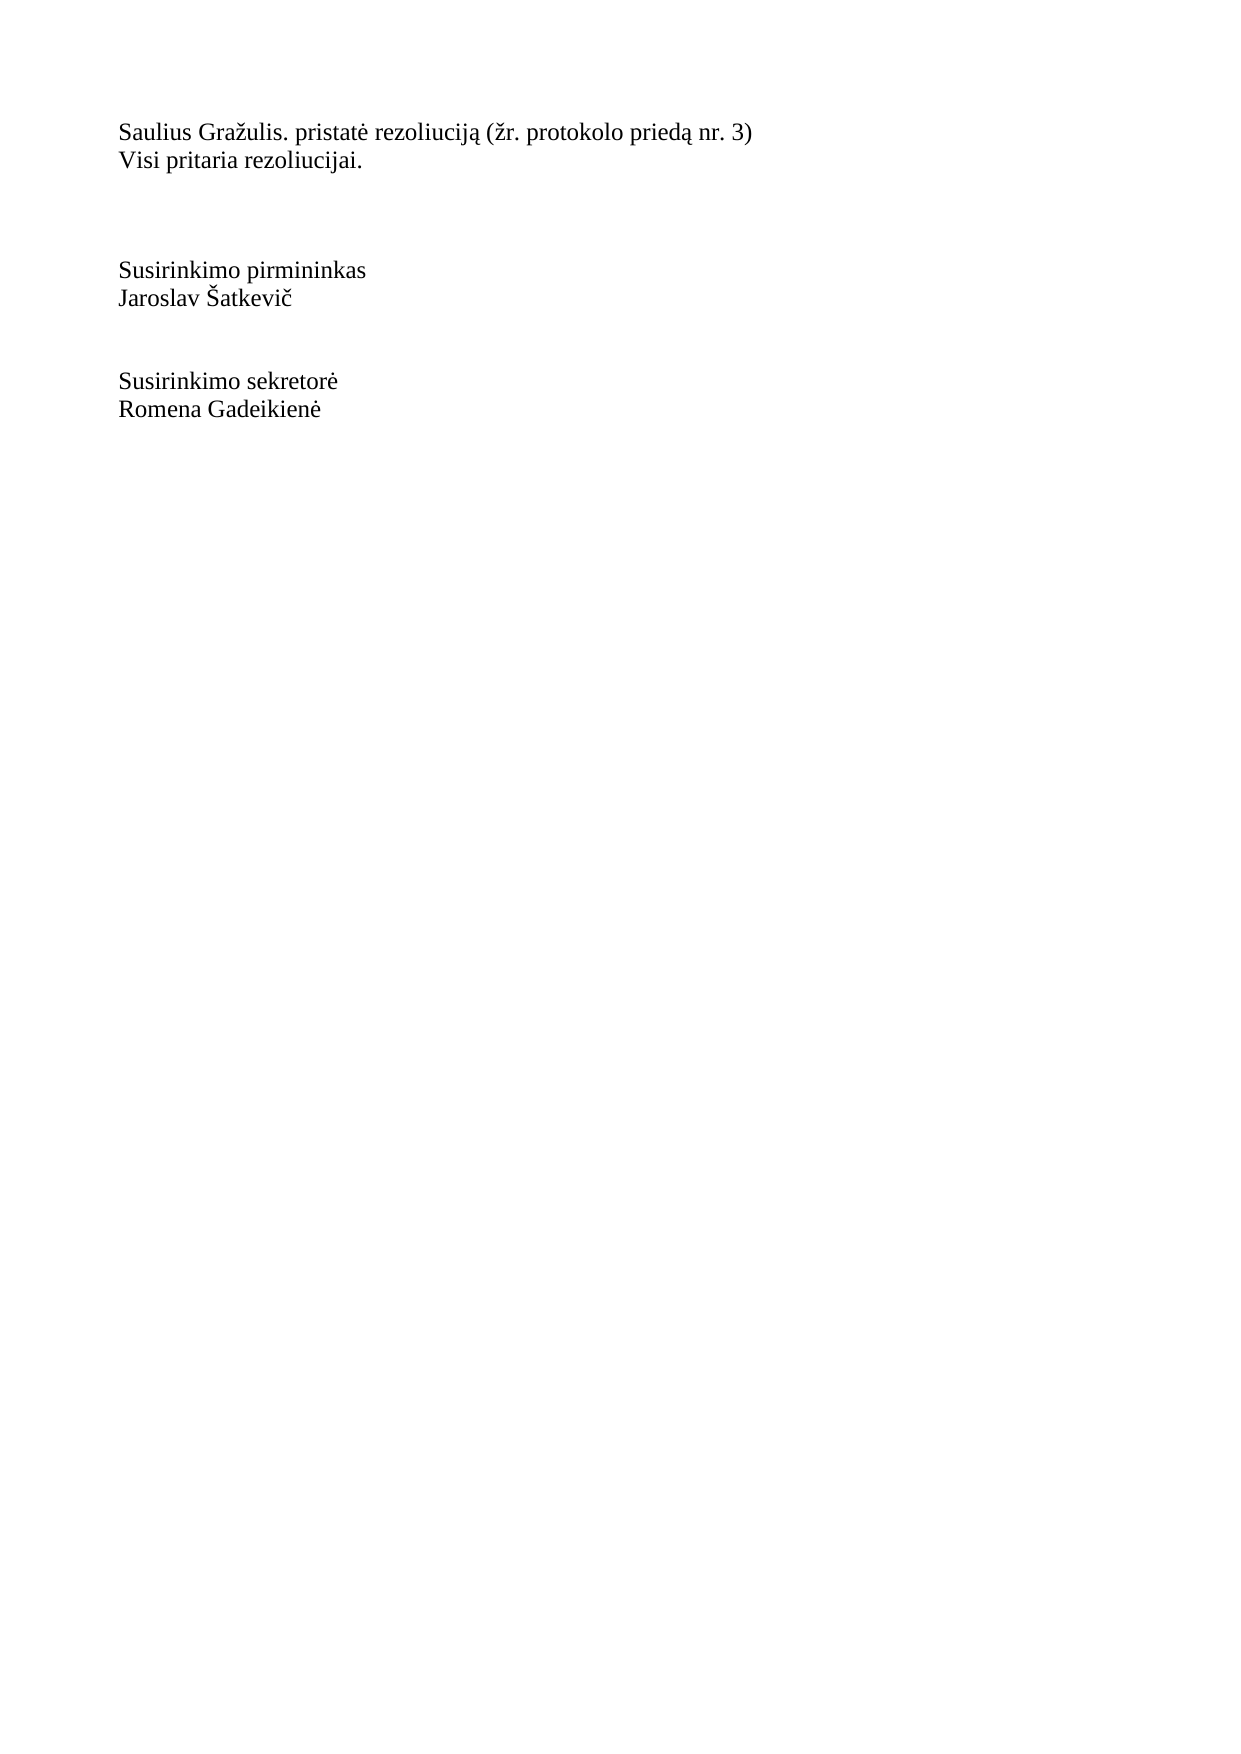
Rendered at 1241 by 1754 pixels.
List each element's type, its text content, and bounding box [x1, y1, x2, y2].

text Saulius Gražulis. pristatė rezoliuciją (žr. protokolo priedą nr. 3) [118, 118, 1122, 146]
text Visi pritaria rezoliucijai. [118, 146, 1122, 173]
text Susirinkimo pirmininkas [118, 257, 1122, 284]
text Romena Gadeikienė [118, 395, 1122, 423]
text Susirinkimo sekretorė [118, 367, 1122, 395]
text Jaroslav Šatkevič [118, 284, 1122, 312]
